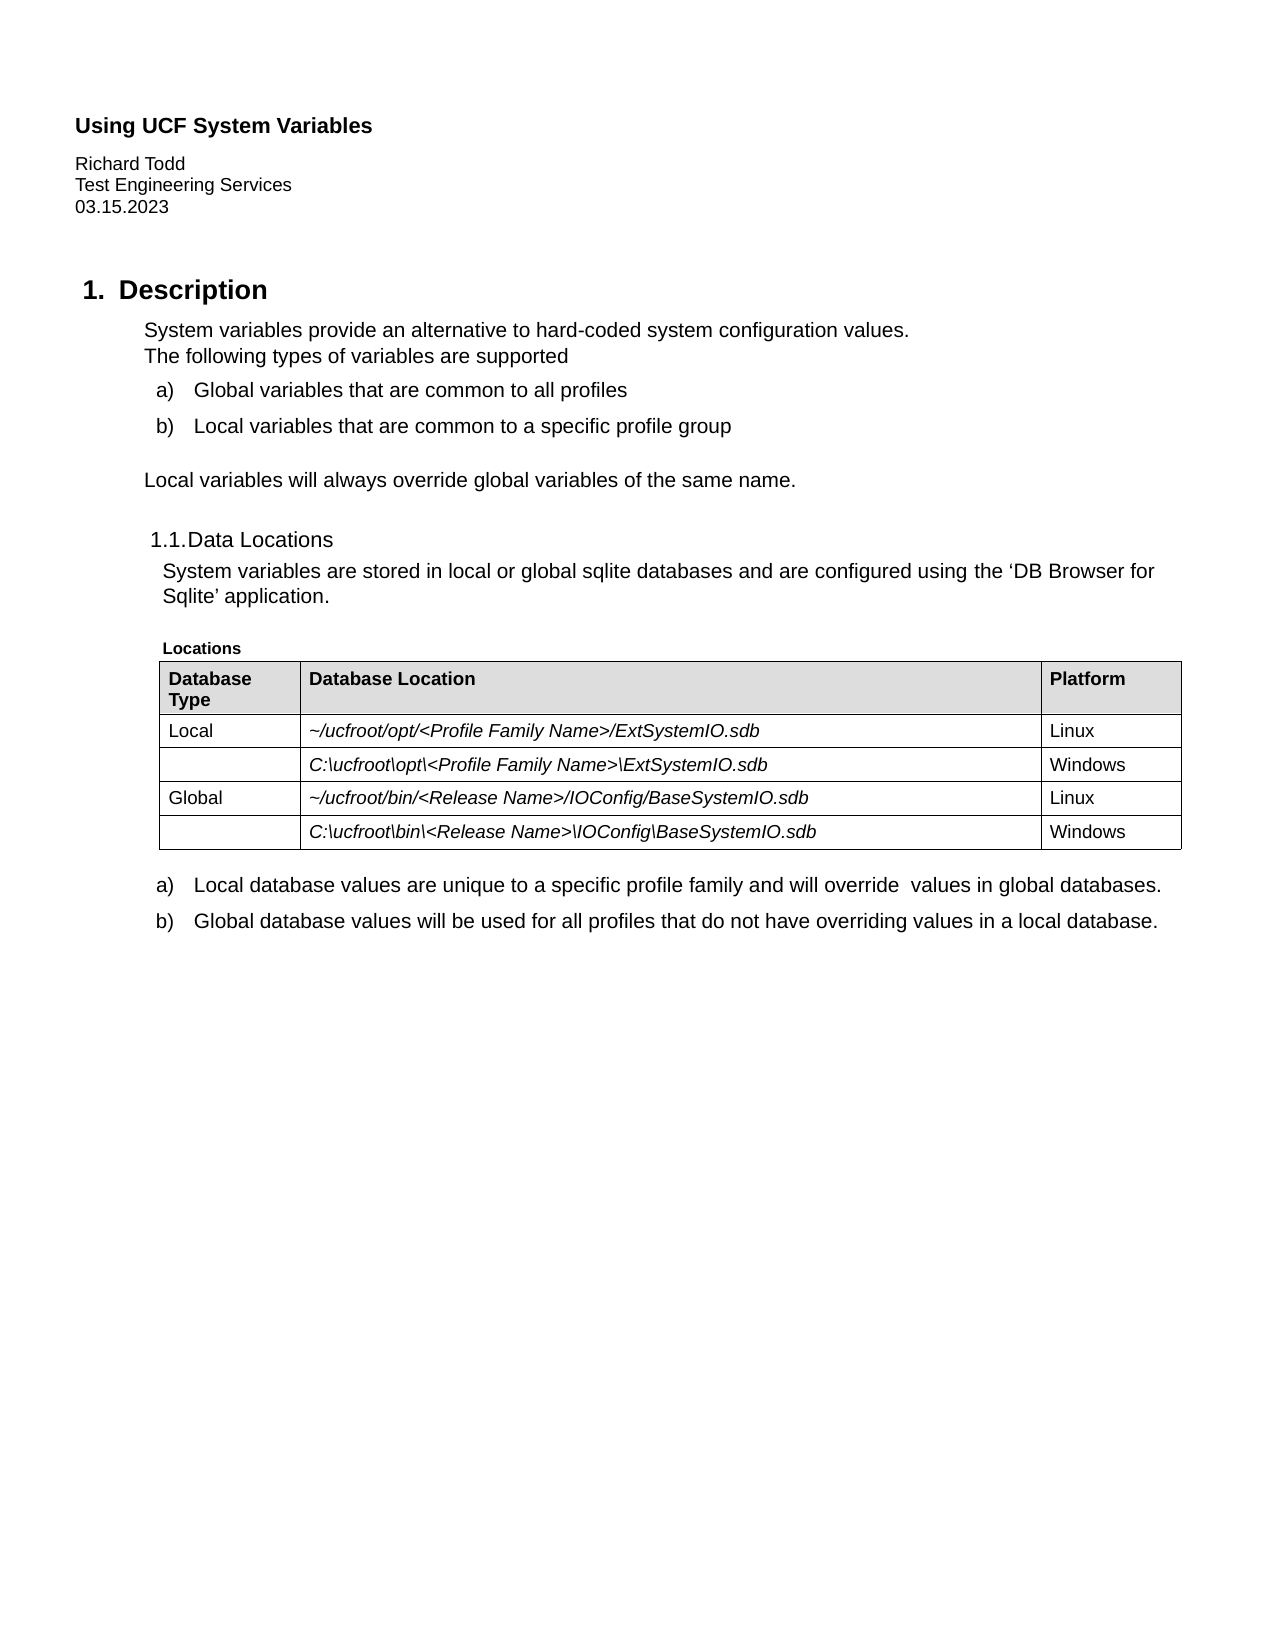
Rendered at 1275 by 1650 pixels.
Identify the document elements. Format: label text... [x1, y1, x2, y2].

table_cell C:\ucfroot\bin\<Release Name>\IOConfig\BaseSystemIO.sdb [301, 816, 1041, 848]
table_header Platform [1042, 662, 1181, 713]
subtitle Local database values are unique to a specific profile family and will override values in global databases. [150, 873, 1200, 897]
subtitle Global variables that are common to all profiles [150, 377, 1200, 401]
table_header Database Type [160, 662, 300, 713]
text Locations [162, 639, 1200, 658]
table_cell [160, 748, 300, 781]
table_cell Linux [1042, 782, 1181, 815]
text Richard Todd [75, 153, 1200, 174]
subtitle Global database values will be used for all profiles that do not have overriding values in a local database. [150, 909, 1200, 933]
text Test Engineering Services [75, 174, 1200, 196]
table_cell [160, 816, 300, 848]
text Local variables will always override global variables of the same name. [144, 467, 1200, 491]
subtitle Local variables that are common to a specific profile group [150, 413, 1200, 437]
table_cell Windows [1042, 816, 1181, 848]
text Using UCF System Variables [75, 112, 1200, 138]
subtitle Description [75, 274, 1200, 305]
text The following types of variables are supported [144, 344, 1200, 368]
table_cell ~/ucfroot/bin/<Release Name>/IOConfig/BaseSystemIO.sdb [301, 782, 1041, 815]
text 03.15.2023 [75, 196, 1200, 217]
table_cell C:\ucfroot\opt\<Profile Family Name>\ExtSystemIO.sdb [301, 748, 1041, 781]
table_cell Windows [1042, 748, 1181, 781]
subtitle Data Locations [150, 527, 1200, 553]
text System variables are stored in local or global sqlite databases and are configured using the ‘DB Browser for Sqlite’ application. [162, 559, 1200, 608]
table_cell Global [160, 782, 300, 815]
table_cell ~/ucfroot/opt/<Profile Family Name>/ExtSystemIO.sdb [301, 715, 1041, 747]
table_header Database Location [301, 662, 1041, 713]
text System variables provide an alternative to hard-coded system configuration values. [144, 317, 1200, 341]
table_cell Linux [1042, 715, 1181, 747]
table_cell Local [160, 715, 300, 747]
